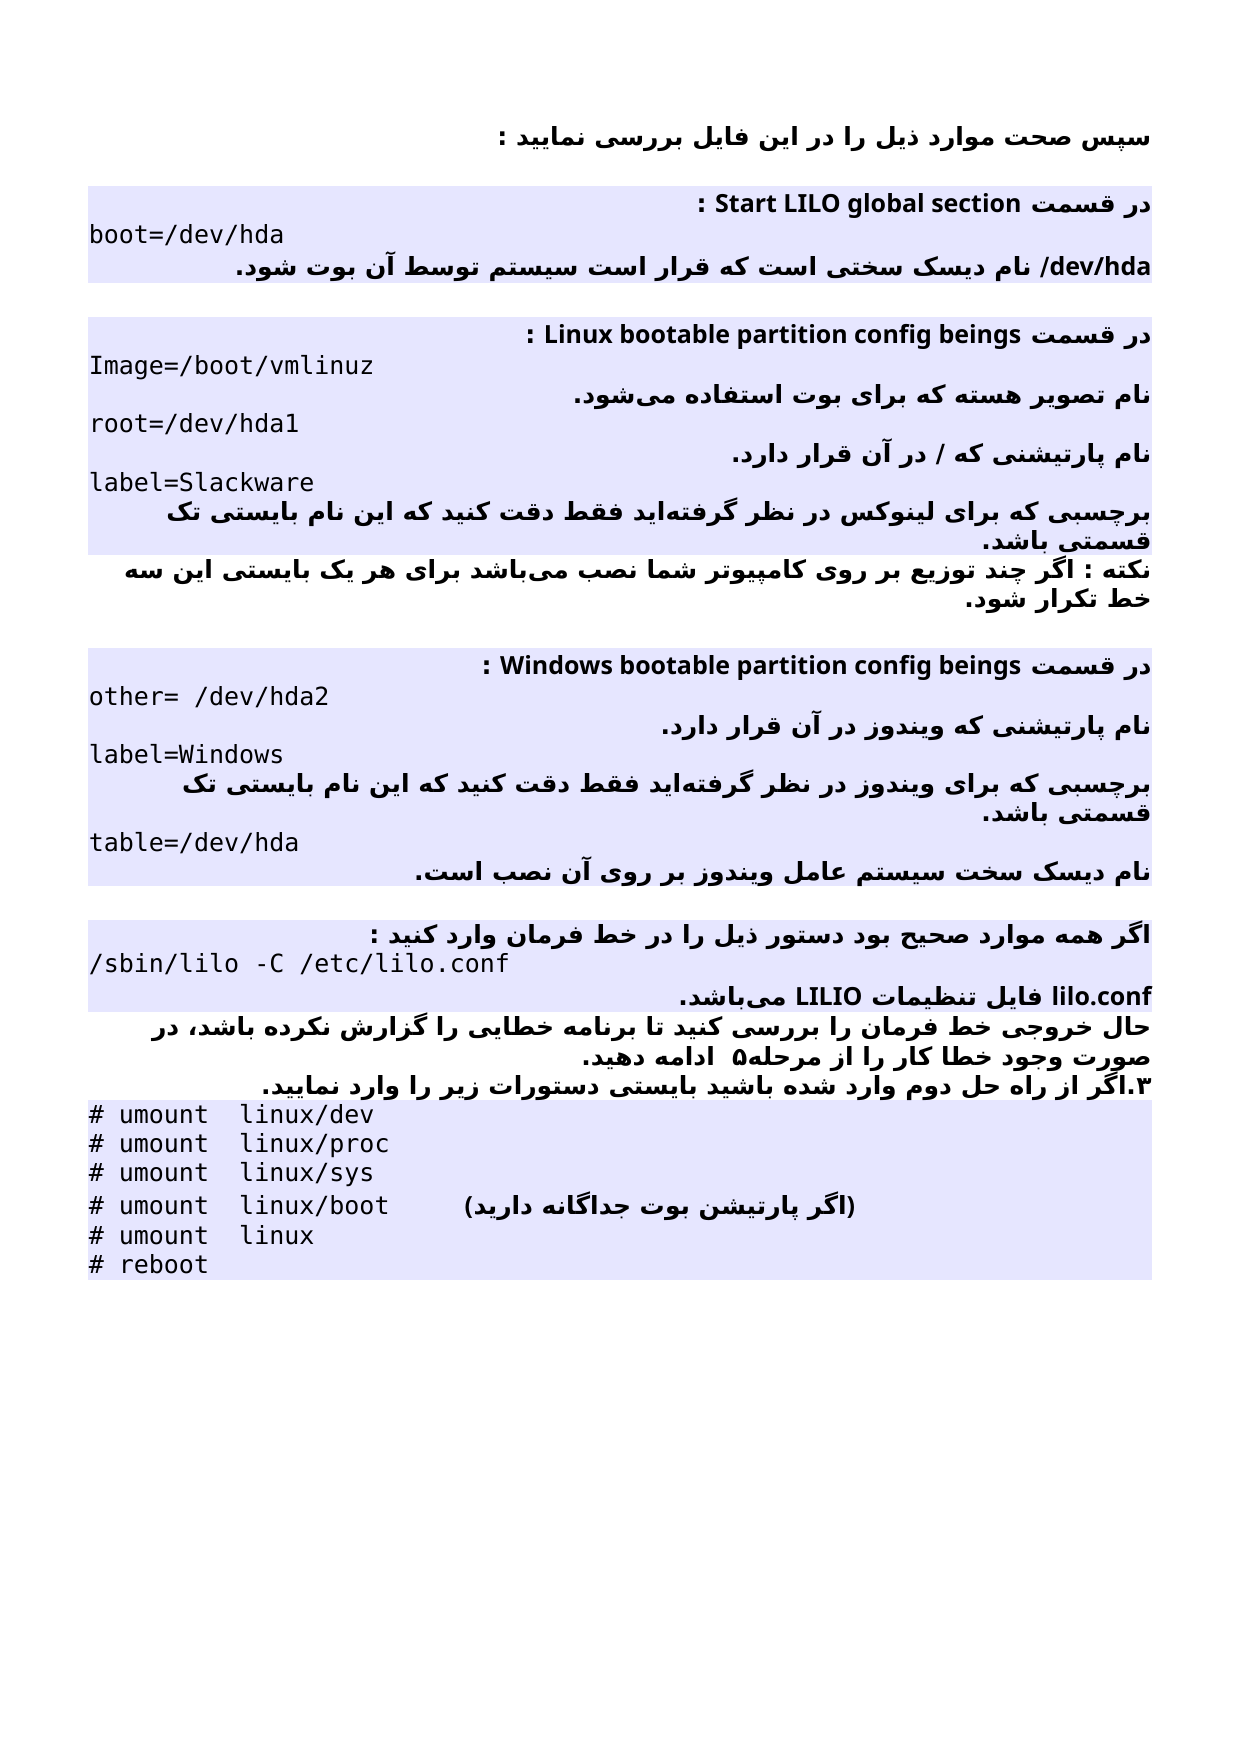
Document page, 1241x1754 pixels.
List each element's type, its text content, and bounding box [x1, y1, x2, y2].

text /sbin/lilo -C /etc/lilo.conf [88, 949, 1152, 978]
text برچسبی که برای لینوکس در نظر گرفته‌اید فقط دقت کنید که این نام بایستی تک قسمتی باشد. [88, 497, 1152, 555]
text نام پارتیشنی که / در آن قرار دارد. [88, 439, 1152, 468]
text در قسمت Windows bootable partition config beings : [88, 648, 1152, 682]
text label=Slackware [88, 468, 1152, 497]
text نام دیسک سخت سیستم عامل ویندوز بر روی آن نصب است. [88, 857, 1152, 886]
text dev/hda/ نام دیسک سختی است که قرار است سیستم توسط آن بوت شود. [88, 249, 1152, 283]
text # umount linux/sys [88, 1158, 1152, 1187]
text label=Windows [88, 740, 1152, 769]
text # reboot [88, 1251, 1152, 1280]
text # umount linux/dev [88, 1100, 1152, 1129]
text در قسمت Start LILO global section : [88, 186, 1152, 220]
text اگر همه موارد صحیح بود دستور ذیل را در خط فرمان وارد کنید : [88, 920, 1152, 949]
text نام تصویر هسته که برای بوت استفاده می‌شود. [88, 380, 1152, 409]
text boot=/dev/hda [88, 220, 1152, 249]
text ۳.اگر از راه حل دوم وارد شده باشید بایستی دستورات زیر را وارد نمایید. [88, 1071, 1152, 1100]
text root=/dev/hda1 [88, 409, 1152, 439]
text حال خروجی خط فرمان را بررسی کنید تا برنامه خطایی را گزارش نکرده باشد، در صورت وجود خطا کار را از مرحله۵ ادامه دهید. [88, 1012, 1152, 1071]
text # umount linux/proc [88, 1129, 1152, 1158]
text در قسمت Linux bootable partition config beings : [88, 317, 1152, 351]
text table=/dev/hda [88, 828, 1152, 857]
text # umount linux/boot (اگر پارتیشن بوت جداگانه دارید) [88, 1187, 1152, 1222]
text نام پارتیشنی که ویندوز در آن قرار دارد. [88, 711, 1152, 740]
text # umount linux [88, 1222, 1152, 1251]
text نکته : اگر چند توزیع بر روی کامپیوتر شما نصب می‌باشد برای هر یک بایستی این سه خط تکرار شود. [88, 555, 1152, 614]
text سپس صحت موارد ذیل را در این فایل بررسی نمایید : [88, 123, 1152, 152]
text Image=/boot/vmlinuz [88, 351, 1152, 380]
text lilo.conf فایل تنظیمات LILIO می‌باشد. [88, 978, 1152, 1012]
text other= /dev/hda2 [88, 682, 1152, 711]
text برچسبی که برای ویندوز در نظر گرفته‌اید فقط دقت کنید که این نام بایستی تک قسمتی باشد. [88, 769, 1152, 828]
